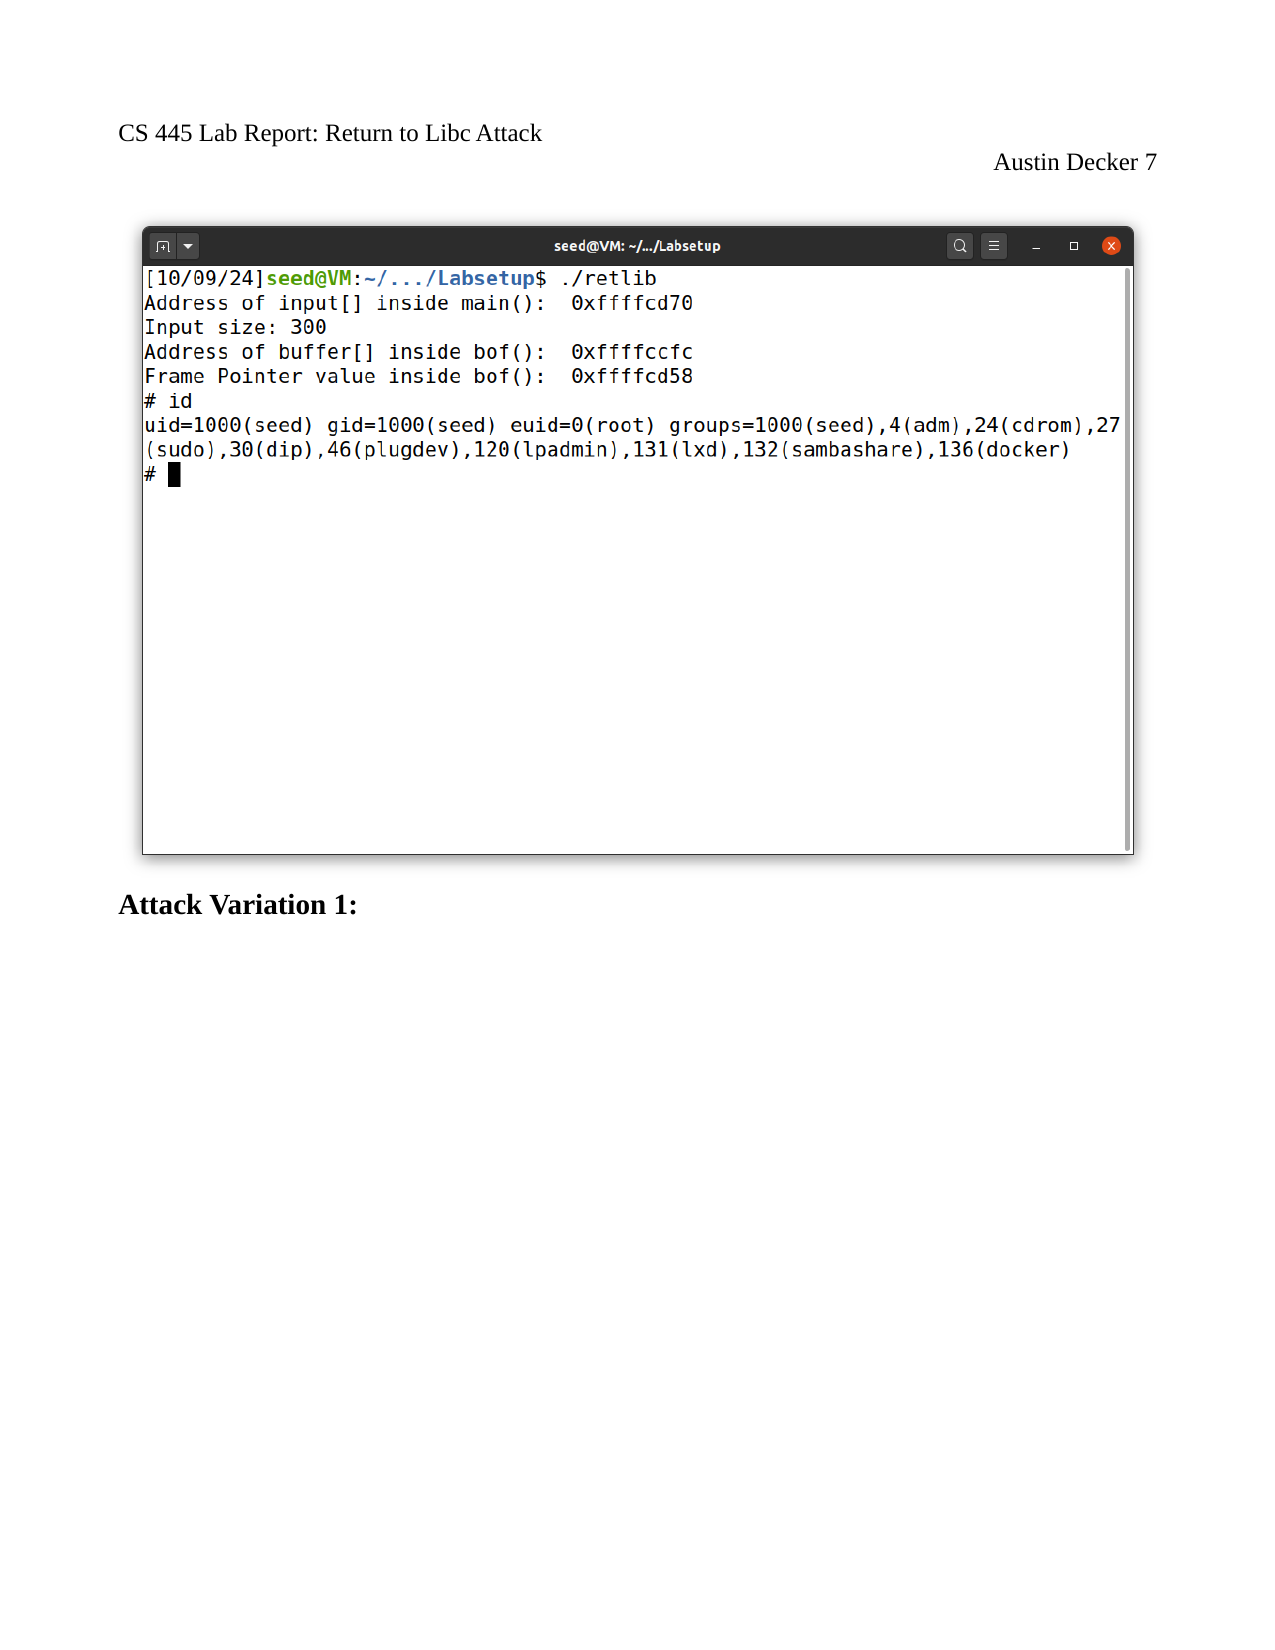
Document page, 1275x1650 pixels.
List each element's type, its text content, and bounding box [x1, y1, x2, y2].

picture [118, 205, 1157, 881]
subtitle Attack Variation 1: [118, 887, 1157, 921]
